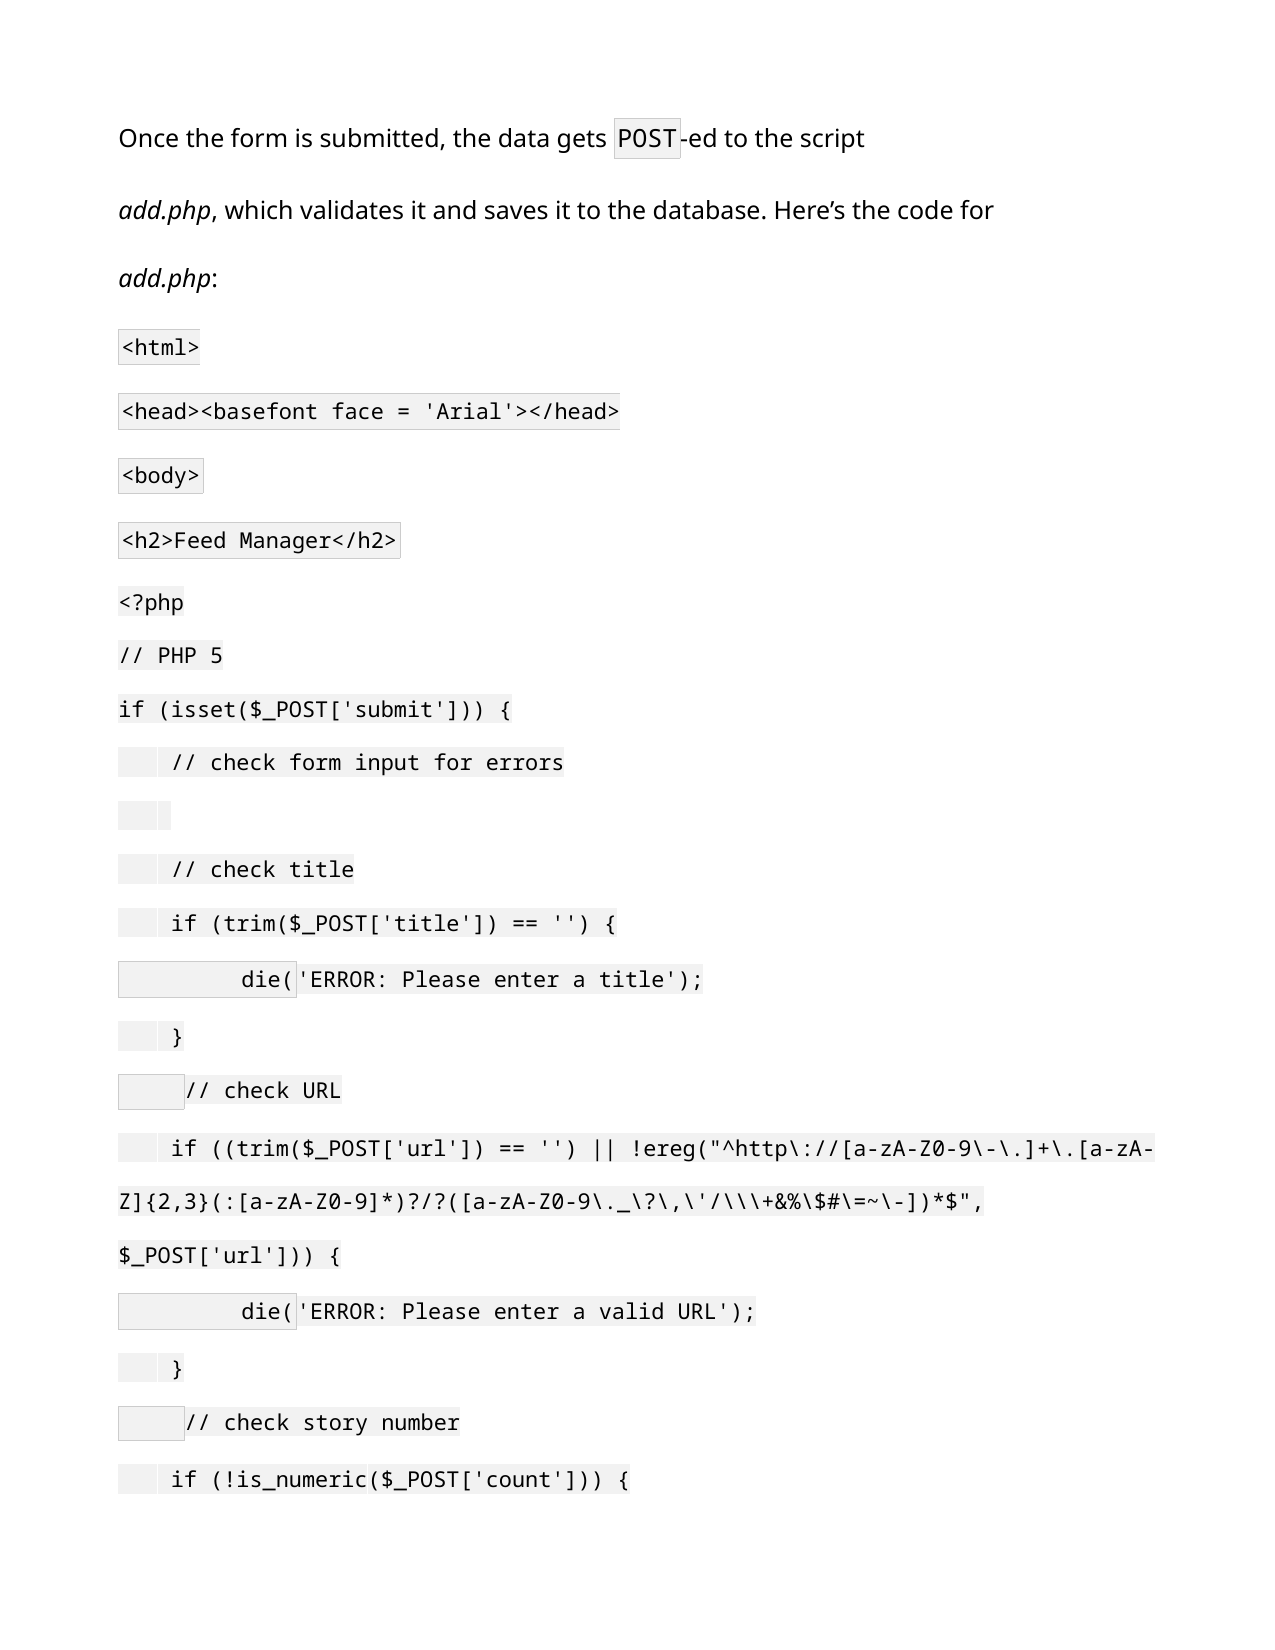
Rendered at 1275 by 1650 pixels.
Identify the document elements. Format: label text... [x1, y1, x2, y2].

text Once the form is submitted, the data gets POST-ed to the script add.php, which validates it and saves it to the database. Here’s the code for add.php: [118, 118, 1157, 294]
table_header <html> <head><basefont face = 'Arial'></head> <body> <h2>Feed Manager</h2> <?php // PHP 5 if (isset($_POST['submit'])) { // check form input for errors // check title if (trim($_POST['title']) == '') { die('ERROR: Please enter a title'); } // check URL if ((trim($_POST['url']) == '') || !ereg("^http\://[a-zA-Z0-9\-\.]+\.[a-zA-Z]{2,3}(:[a-zA-Z0-9]*)?/?([a-zA-Z0-9\._\?\,\'/\\\+&%\$#\=~\-])*$",$_POST['url'])) { die('ERROR: Please enter a valid URL'); } // check story number if (!is_numeric($_POST['count'])) { [118, 329, 1157, 1494]
